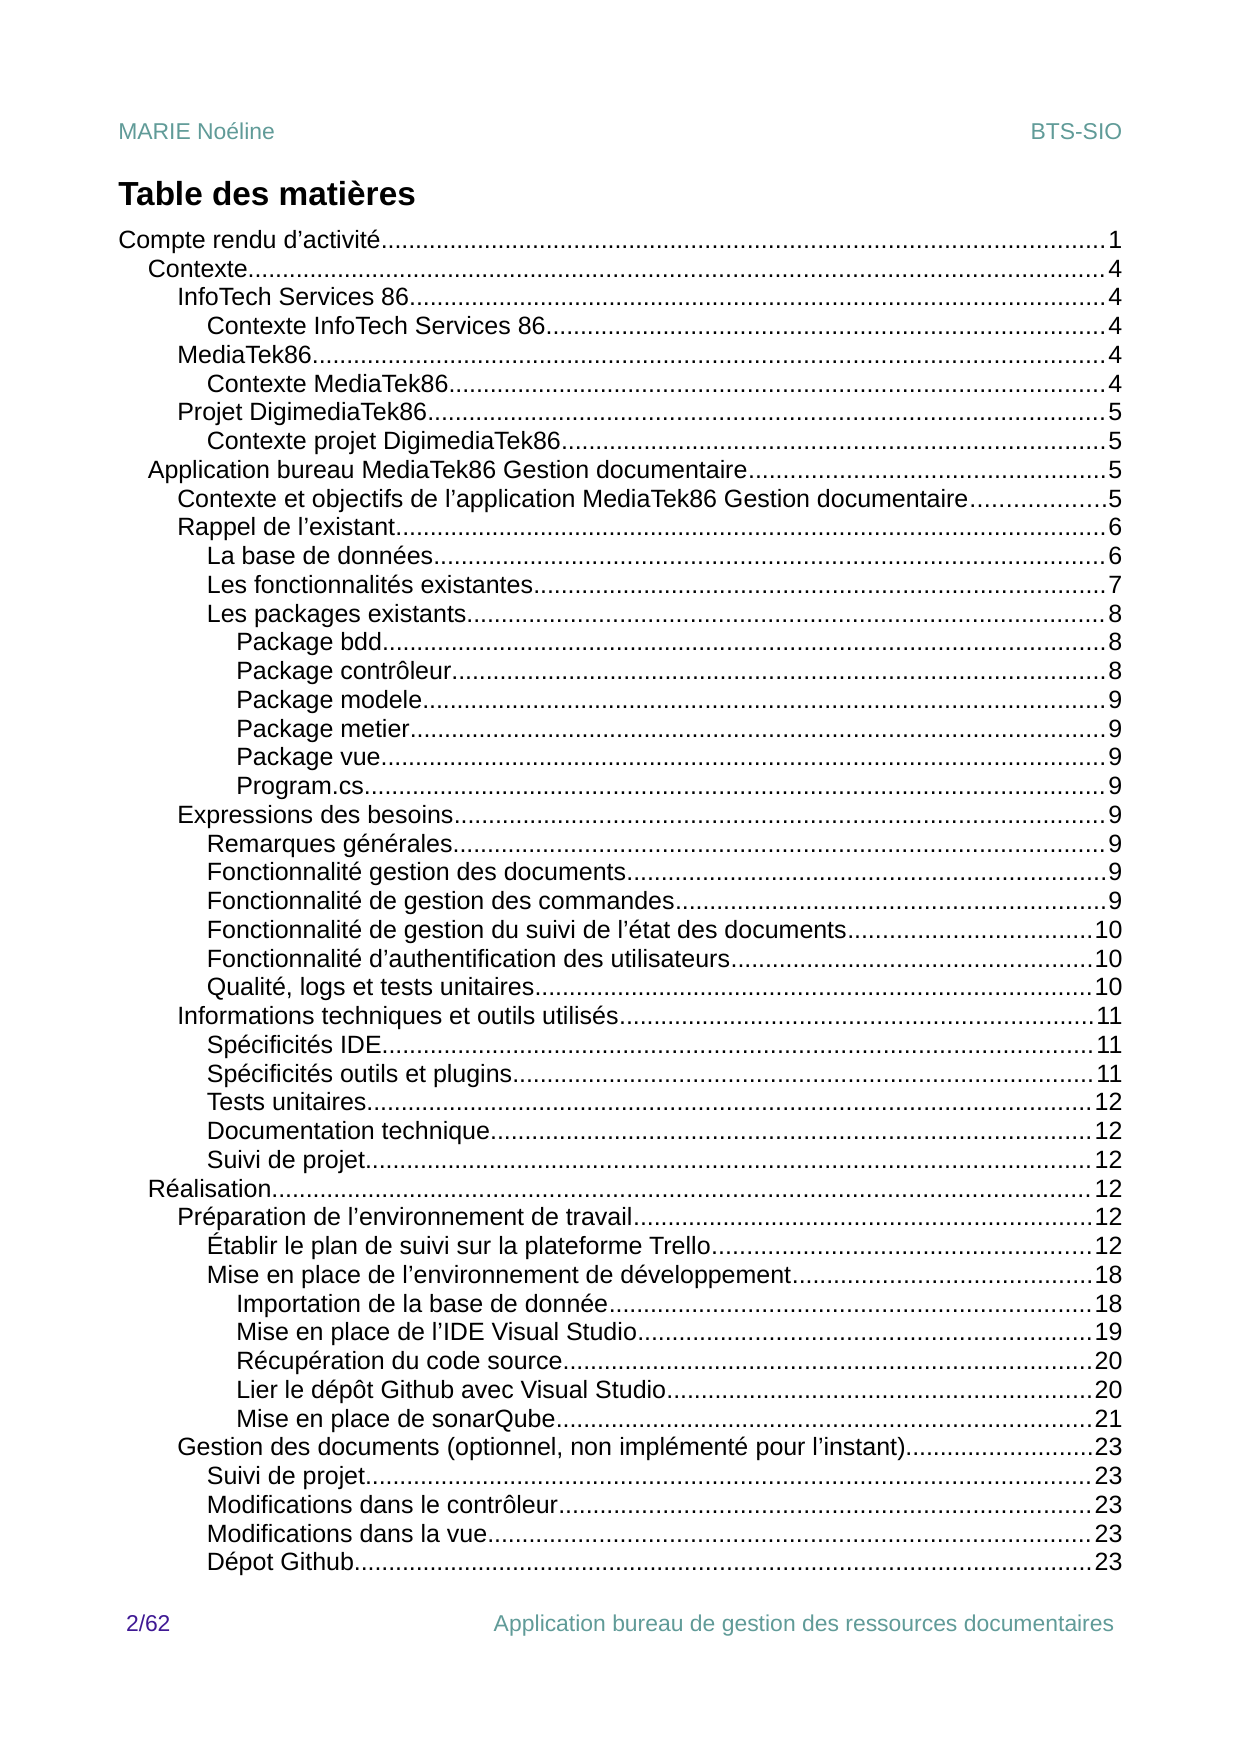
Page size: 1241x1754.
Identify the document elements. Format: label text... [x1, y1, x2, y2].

text Contexte InfoTech Services 86 4 [207, 311, 1122, 340]
text Fonctionnalité gestion des documents 9 [207, 857, 1122, 886]
text Récupération du code source 20 [236, 1346, 1122, 1375]
text Fonctionnalité de gestion des commandes 9 [207, 886, 1122, 915]
text Suivi de projet 12 [207, 1145, 1122, 1174]
text Réalisation 12 [148, 1174, 1122, 1202]
text Package modele 9 [236, 685, 1122, 714]
text Projet DigimediaTek86 5 [177, 397, 1122, 426]
text Les fonctionnalités existantes 7 [207, 570, 1122, 599]
text Les packages existants 8 [207, 599, 1122, 627]
text Rappel de l’existant 6 [177, 512, 1122, 541]
text Package metier 9 [236, 714, 1122, 742]
text Package contrôleur 8 [236, 656, 1122, 685]
subtitle Table des matières [118, 174, 1122, 212]
text Modifications dans le contrôleur 23 [207, 1490, 1122, 1519]
text Mise en place de sonarQube 21 [236, 1404, 1122, 1432]
text Expressions des besoins 9 [177, 800, 1122, 829]
text Informations techniques et outils utilisés 11 [177, 1001, 1122, 1030]
text Qualité, logs et tests unitaires 10 [207, 972, 1122, 1001]
text Documentation technique 12 [207, 1116, 1122, 1145]
text Program.cs 9 [236, 771, 1122, 800]
text Fonctionnalité de gestion du suivi de l’état des documents 10 [207, 915, 1122, 944]
text Contexte projet DigimediaTek86 5 [207, 426, 1122, 455]
text Lier le dépôt Github avec Visual Studio 20 [236, 1375, 1122, 1404]
text Préparation de l’environnement de travail 12 [177, 1202, 1122, 1231]
text Importation de la base de donnée 18 [236, 1289, 1122, 1317]
text Spécificités outils et plugins 11 [207, 1059, 1122, 1087]
text Mise en place de l’environnement de développement 18 [207, 1260, 1122, 1289]
text Suivi de projet 23 [207, 1461, 1122, 1490]
text La base de données 6 [207, 541, 1122, 570]
text MediaTek86 4 [177, 340, 1122, 369]
text Fonctionnalité d’authentification des utilisateurs 10 [207, 944, 1122, 972]
text Compte rendu d’activité 1 [118, 225, 1122, 254]
text Gestion des documents (optionnel, non implémenté pour l’instant) 23 [177, 1432, 1122, 1461]
text Tests unitaires 12 [207, 1087, 1122, 1116]
text InfoTech Services 86 4 [177, 282, 1122, 311]
text Package bdd 8 [236, 627, 1122, 656]
text Établir le plan de suivi sur la plateforme Trello 12 [207, 1231, 1122, 1260]
text Mise en place de l’IDE Visual Studio 19 [236, 1317, 1122, 1346]
text Modifications dans la vue 23 [207, 1519, 1122, 1547]
text Contexte MediaTek86 4 [207, 369, 1122, 397]
text Application bureau MediaTek86 Gestion documentaire 5 [148, 455, 1122, 484]
text Dépot Github 23 [207, 1547, 1122, 1576]
text Contexte et objectifs de l’application MediaTek86 Gestion documentaire 5 [177, 484, 1122, 512]
text Remarques générales 9 [207, 829, 1122, 857]
text Contexte 4 [148, 254, 1122, 282]
text Package vue 9 [236, 742, 1122, 771]
text Spécificités IDE 11 [207, 1030, 1122, 1059]
